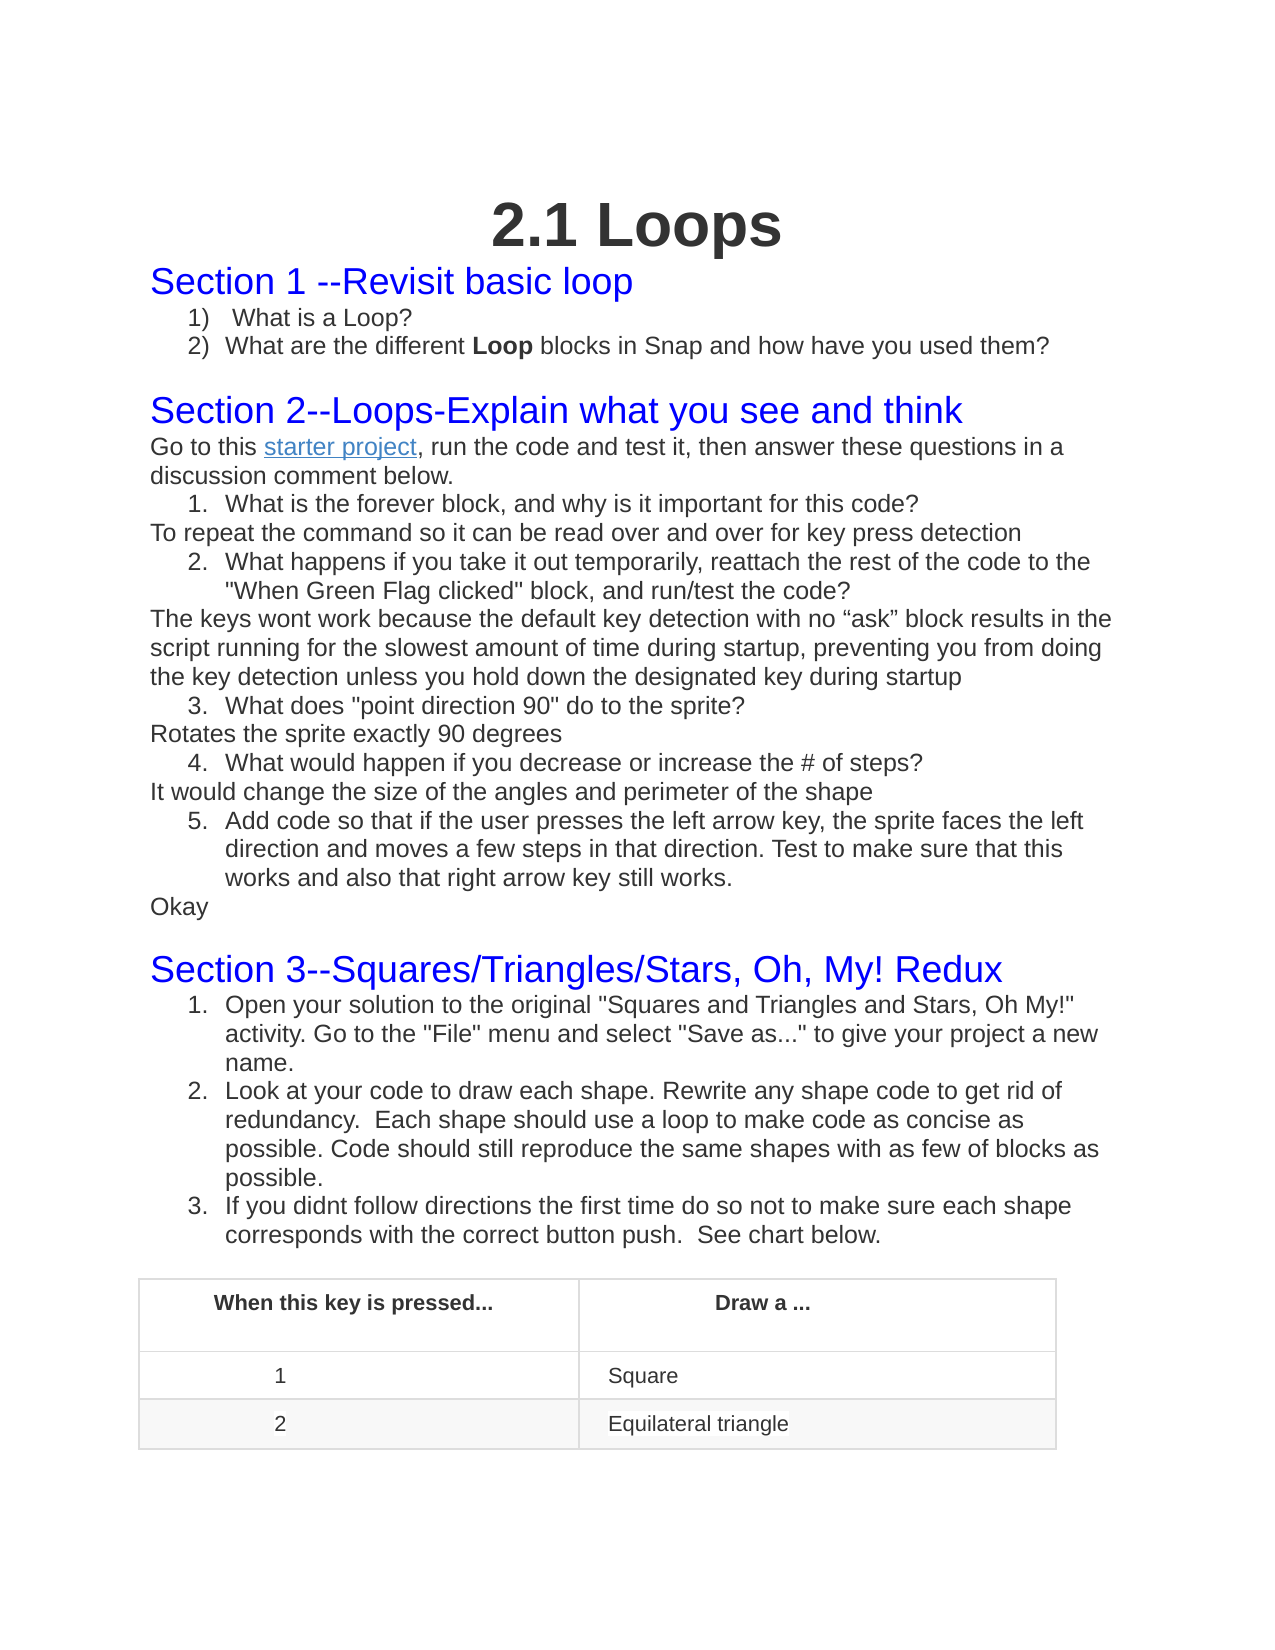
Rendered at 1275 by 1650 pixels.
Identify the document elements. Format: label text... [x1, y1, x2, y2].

text The keys wont work because the default key detection with no “ask” block results in the script running for the slowest amount of time during startup, preventing you from doing the key detection unless you hold down the designated key during startup [150, 604, 1125, 691]
table_cell 2 [140, 1400, 578, 1448]
text To repeat the command so it can be read over and over for key press detection [150, 518, 1125, 547]
text Rotates the sprite exactly 90 degrees [150, 719, 1125, 748]
table_header Draw a ... [580, 1280, 1055, 1351]
list If you didnt follow directions the first time do so not to make sure each shape corresponds with the correct button push. See chart below. [187, 1191, 1125, 1249]
text Go to this starter project, run the code and test it, then answer these questions in a discussion comment below. [150, 432, 1125, 489]
list What would happen if you decrease or increase the # of steps? [187, 748, 1125, 777]
table_header When this key is pressed... [140, 1280, 578, 1351]
text Okay [150, 892, 1125, 921]
text Section 1 --Revisit basic loop [150, 259, 1125, 302]
list What are the different Loop blocks in Snap and how have you used them? [187, 331, 1125, 360]
table_cell Square [580, 1352, 1055, 1398]
text Section 2--Loops-Explain what you see and think [150, 389, 1125, 432]
subtitle 2.1 Loops [150, 187, 1125, 259]
table_cell 1 [140, 1352, 578, 1398]
table_cell Equilateral triangle [580, 1400, 1055, 1448]
list Add code so that if the user presses the left arrow key, the sprite faces the left direction and moves a few steps in that direction. Test to make sure that this works and also that right arrow key still works. [187, 806, 1125, 892]
list What does "point direction 90" do to the sprite? [187, 691, 1125, 719]
list What happens if you take it out temporarily, reattach the rest of the code to the "When Green Flag clicked" block, and run/test the code? [187, 547, 1125, 604]
text It would change the size of the angles and perimeter of the shape [150, 777, 1125, 806]
text Section 3--Squares/Triangles/Stars, Oh, My! Redux [150, 947, 1125, 990]
list What is a Loop? [187, 302, 1125, 331]
list What is the forever block, and why is it important for this code? [187, 489, 1125, 518]
list Open your solution to the original "Squares and Triangles and Stars, Oh My!" activity. Go to the "File" menu and select "Save as..." to give your project a new name. [187, 990, 1125, 1076]
list Look at your code to draw each shape. Rewrite any shape code to get rid of redundancy. Each shape should use a loop to make code as concise as possible. Code should still reproduce the same shapes with as few of blocks as possible. [187, 1076, 1125, 1191]
